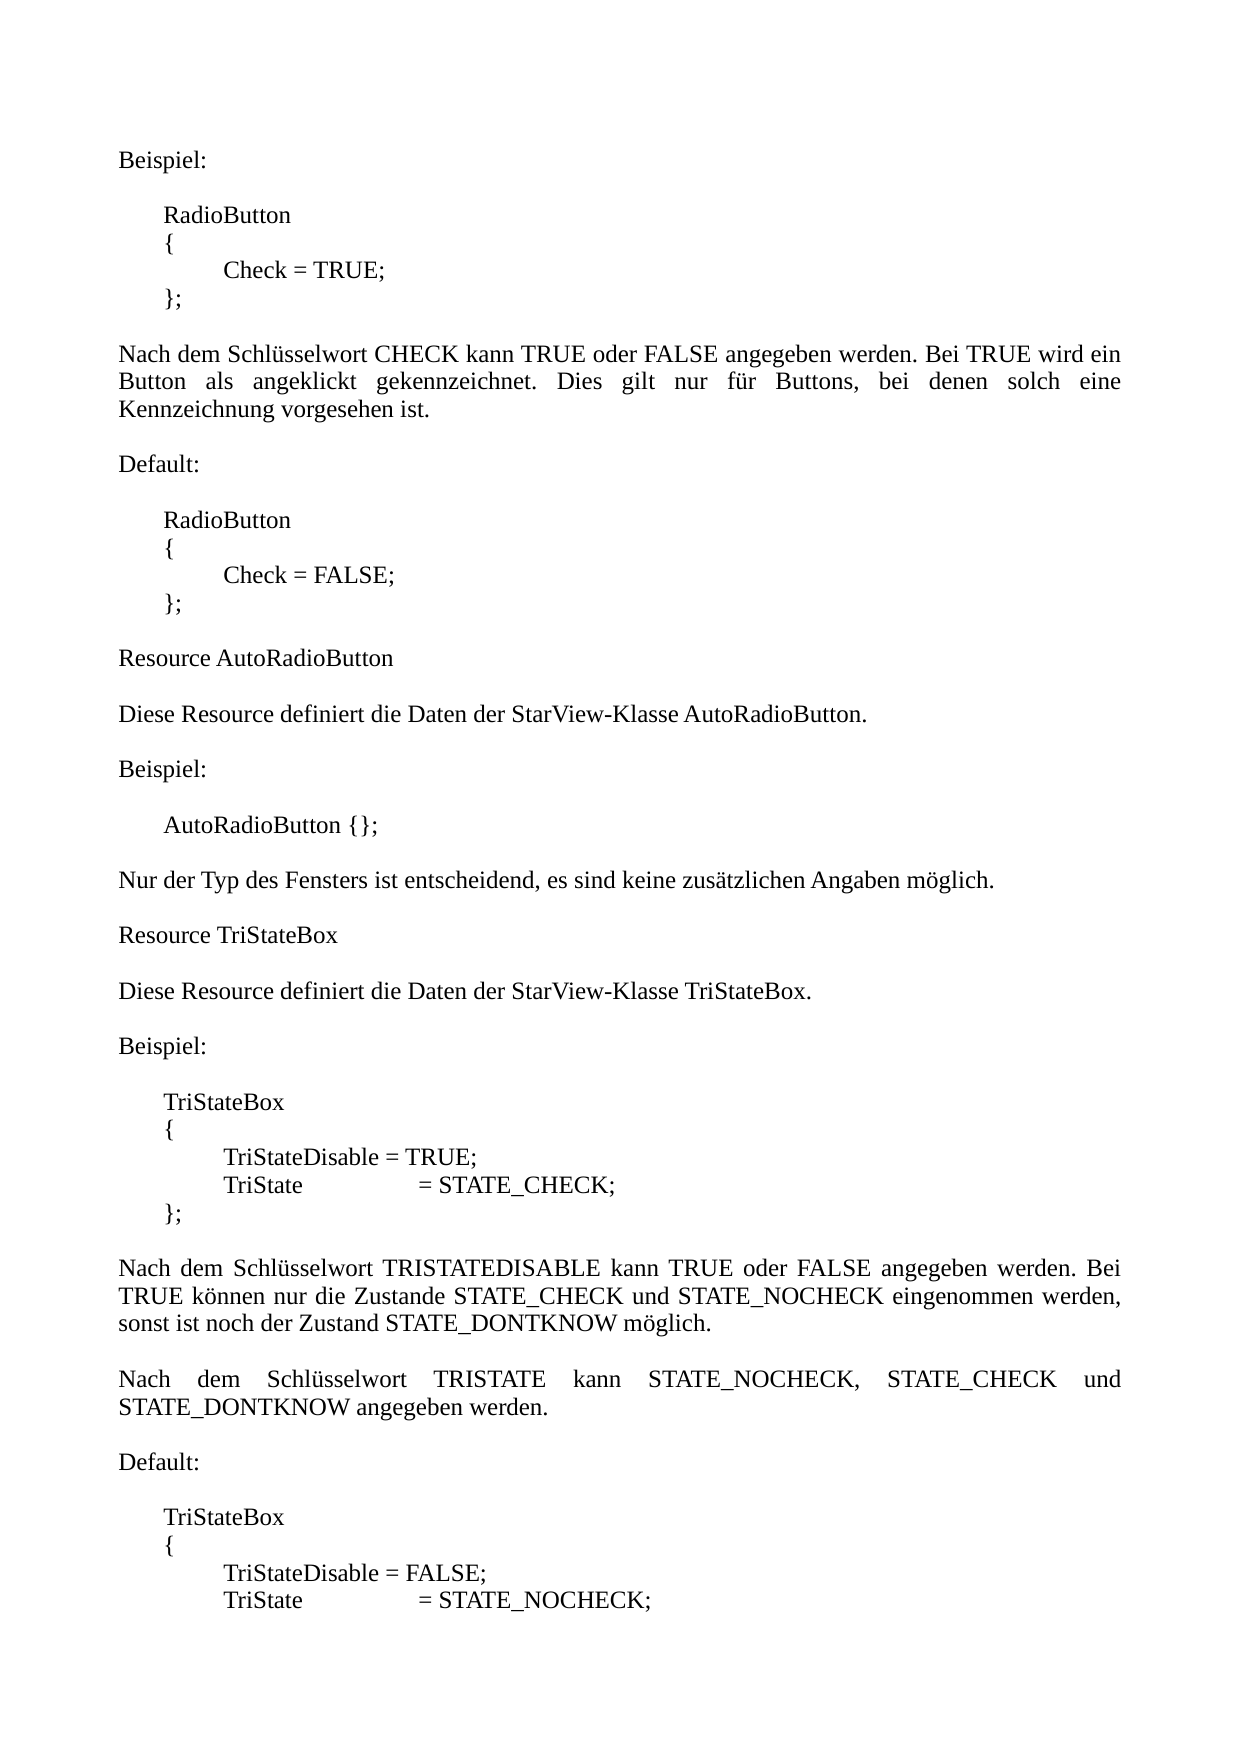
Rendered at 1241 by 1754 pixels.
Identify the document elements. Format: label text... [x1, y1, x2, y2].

text Resource AutoRadioButton [118, 644, 1122, 672]
list RadioButton [118, 506, 1122, 534]
list RadioButton [118, 201, 1122, 229]
list TriStateDisable = TRUE; [118, 1143, 1122, 1171]
text Diese Resource definiert die Daten der StarView-Klasse TriStateBox. [118, 977, 1122, 1005]
list TriStateBox [118, 1088, 1122, 1116]
list { [118, 1116, 1122, 1143]
list AutoRadioButton {}; [118, 811, 1122, 838]
list { [118, 1531, 1122, 1559]
text Beispiel: [118, 755, 1122, 783]
text Beispiel: [118, 146, 1122, 173]
list TriStateBox [118, 1503, 1122, 1531]
text Nur der Typ des Fensters ist entscheidend, es sind keine zusätzlichen Angaben möglich. [118, 866, 1122, 894]
list TriStateDisable = FALSE; [118, 1559, 1122, 1587]
text Beispiel: [118, 1032, 1122, 1060]
text Diese Resource definiert die Daten der StarView-Klasse AutoRadioButton. [118, 700, 1122, 728]
text Default: [118, 451, 1122, 478]
list }; [118, 589, 1122, 617]
list { [118, 229, 1122, 257]
list }; [118, 1199, 1122, 1226]
list Check = FALSE; [118, 561, 1122, 589]
list TriState = STATE_NOCHECK; [118, 1587, 1122, 1614]
list { [118, 534, 1122, 561]
text Nach dem Schlüsselwort TRISTATE kann STATE_NOCHECK, STATE_CHECK und STATE_DONTKNOW angegeben werden. [118, 1365, 1122, 1420]
list TriState = STATE_CHECK; [118, 1171, 1122, 1199]
list }; [118, 284, 1122, 312]
text Nach dem Schlüsselwort TRISTATEDISABLE kann TRUE oder FALSE angegeben werden. Bei TRUE können nur die Zustande STATE_CHECK und STATE_NOCHECK eingenommen werden, sonst ist noch der Zustand STATE_DONTKNOW möglich. [118, 1254, 1122, 1337]
list Check = TRUE; [118, 257, 1122, 284]
text Resource TriStateBox [118, 922, 1122, 949]
text Default: [118, 1448, 1122, 1476]
text Nach dem Schlüsselwort CHECK kann TRUE oder FALSE angegeben werden. Bei TRUE wird ein Button als angeklickt gekennzeichnet. Dies gilt nur für Buttons, bei denen solch eine Kennzeichnung vorgesehen ist. [118, 340, 1122, 423]
